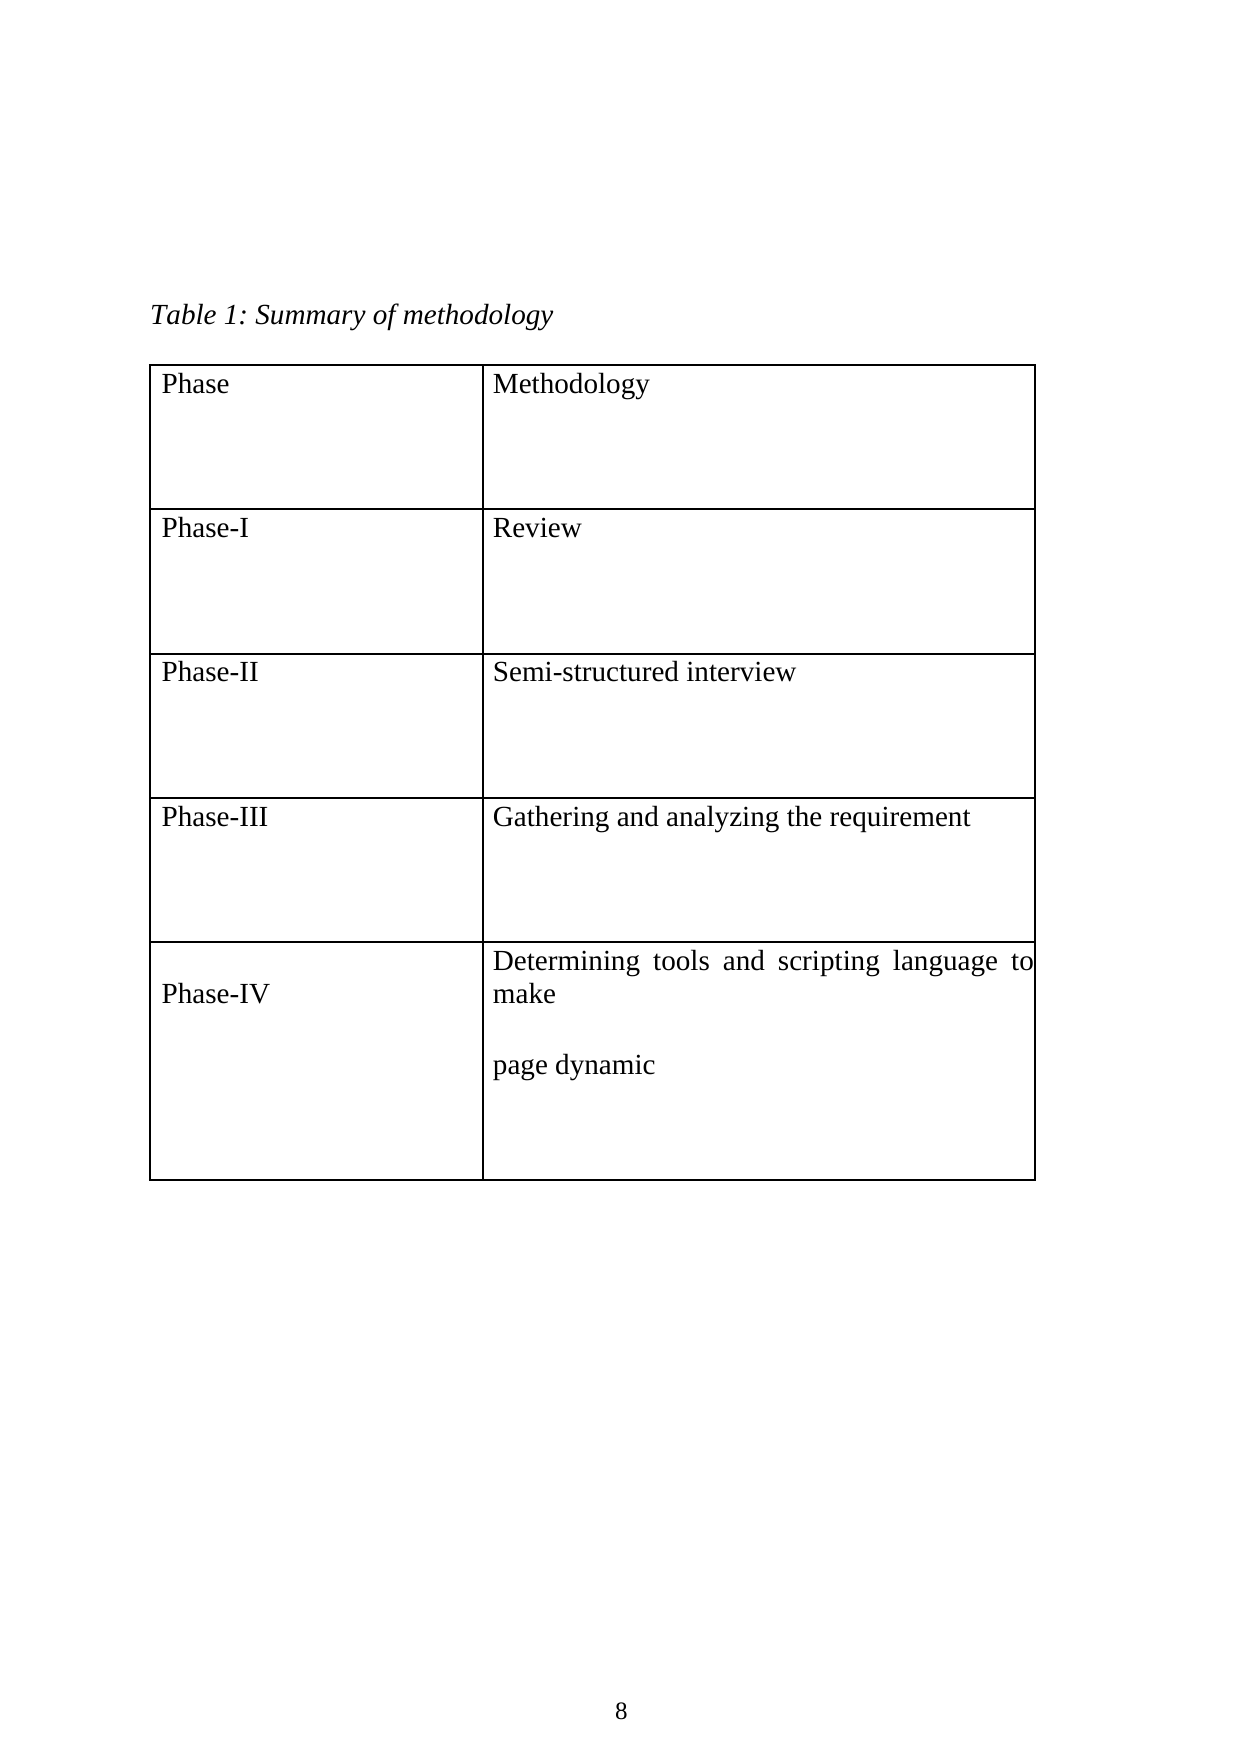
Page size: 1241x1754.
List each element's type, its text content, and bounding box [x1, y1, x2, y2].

table_header Methodology [484, 366, 1034, 437]
text Table 1: Summary of methodology [150, 297, 1092, 331]
table_cell Phase-I [151, 510, 482, 581]
table_cell [151, 1119, 482, 1179]
table_cell [151, 870, 482, 941]
table_cell Semi-structured interview [484, 655, 1034, 726]
table_cell Phase-II [151, 655, 482, 726]
table_cell Gathering and analyzing the requirement [484, 799, 1034, 870]
table_cell [151, 581, 482, 652]
table_cell [151, 726, 482, 797]
table_cell [484, 1119, 1034, 1179]
table_cell Review [484, 510, 1034, 581]
table_cell Determining tools and scripting language to make [484, 943, 1034, 1047]
table_cell [484, 581, 1034, 652]
table_cell [484, 870, 1034, 941]
table_cell [484, 437, 1034, 508]
table_cell [151, 1048, 482, 1118]
table_cell [151, 437, 482, 508]
table_cell page dynamic [484, 1048, 1034, 1118]
table_cell [484, 726, 1034, 797]
table_header Phase [151, 366, 482, 437]
table_cell Phase-IV [151, 943, 482, 1047]
table_cell Phase-III [151, 799, 482, 870]
